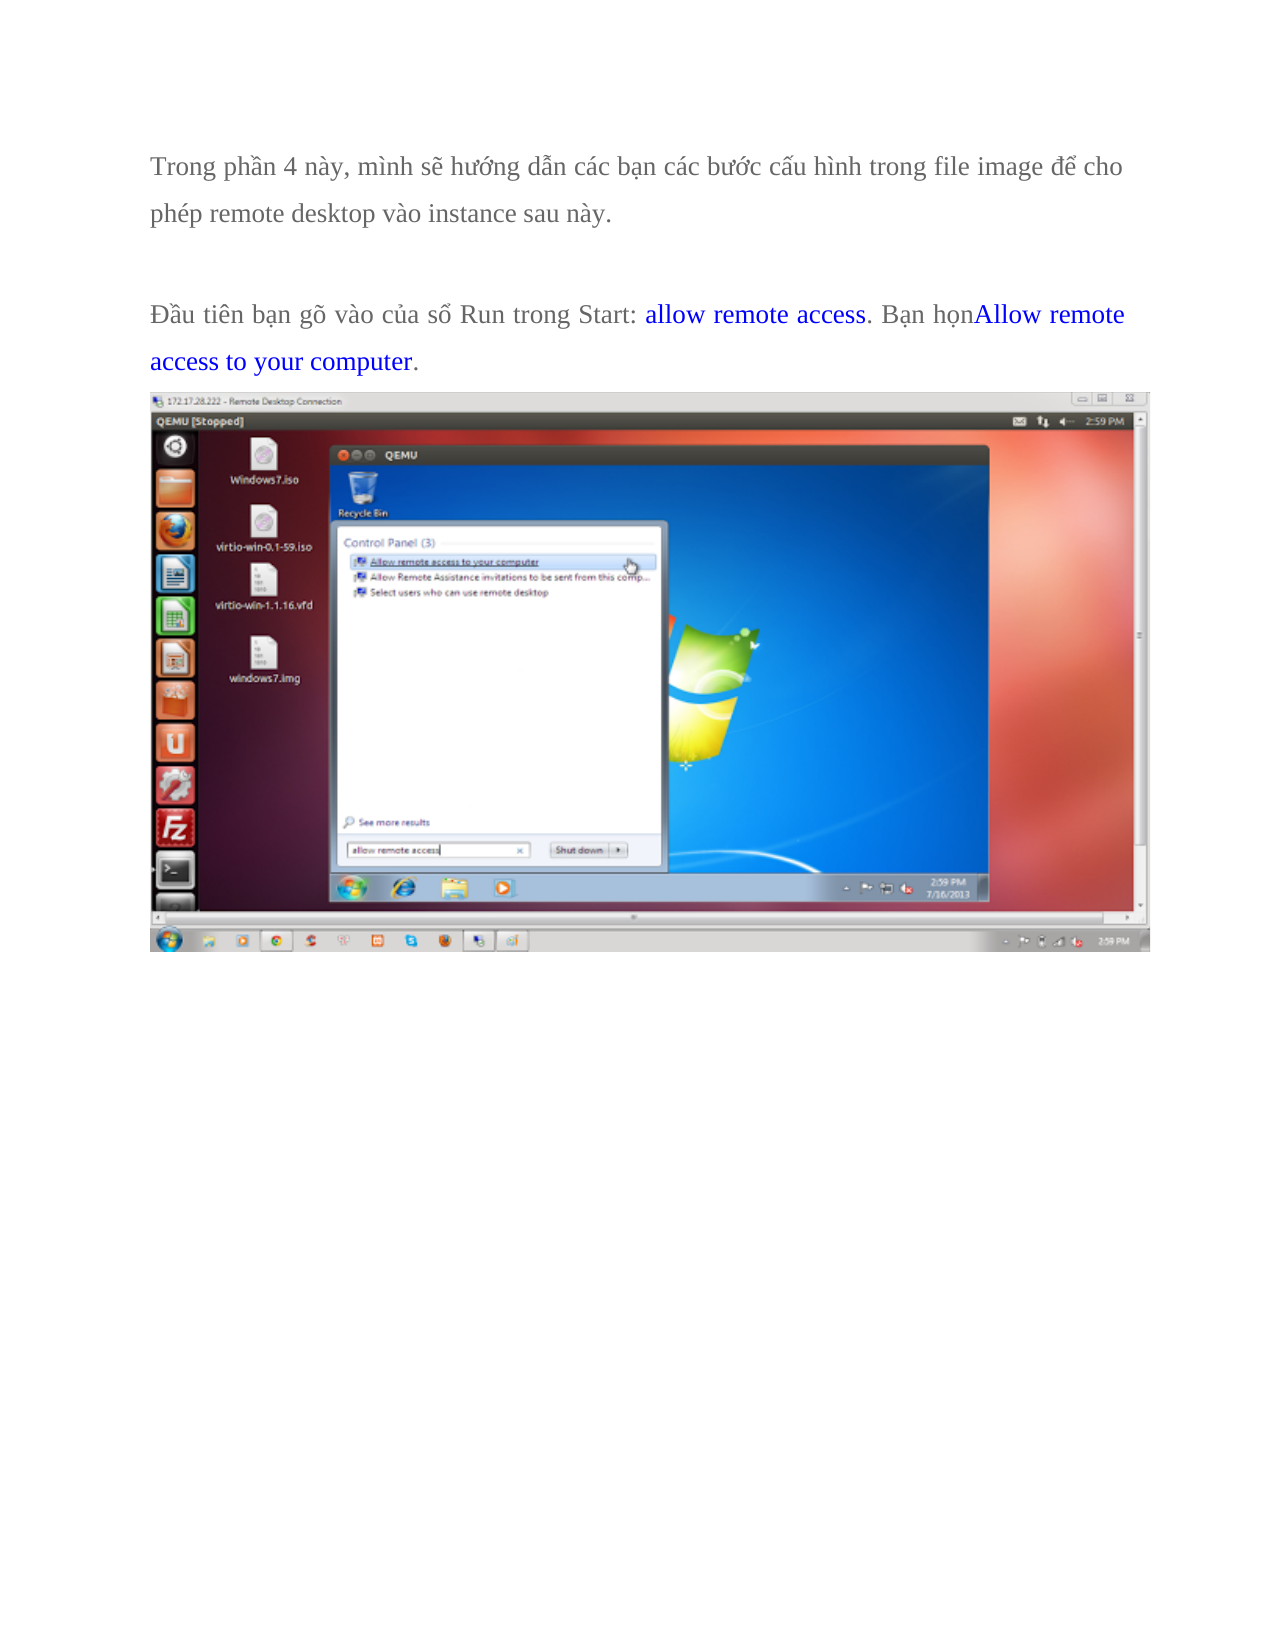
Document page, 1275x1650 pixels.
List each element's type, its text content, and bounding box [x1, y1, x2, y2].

text Đầu tiên bạn gõ vào của sổ Run trong Start: allow remote access. Bạn họnAllow remote access to your computer. [150, 299, 1125, 376]
text Trong phần 4 này, mình sẽ hướng dẫn các bạn các bước cấu hình trong file image để cho phép remote desktop vào instance sau này. [150, 150, 1125, 228]
